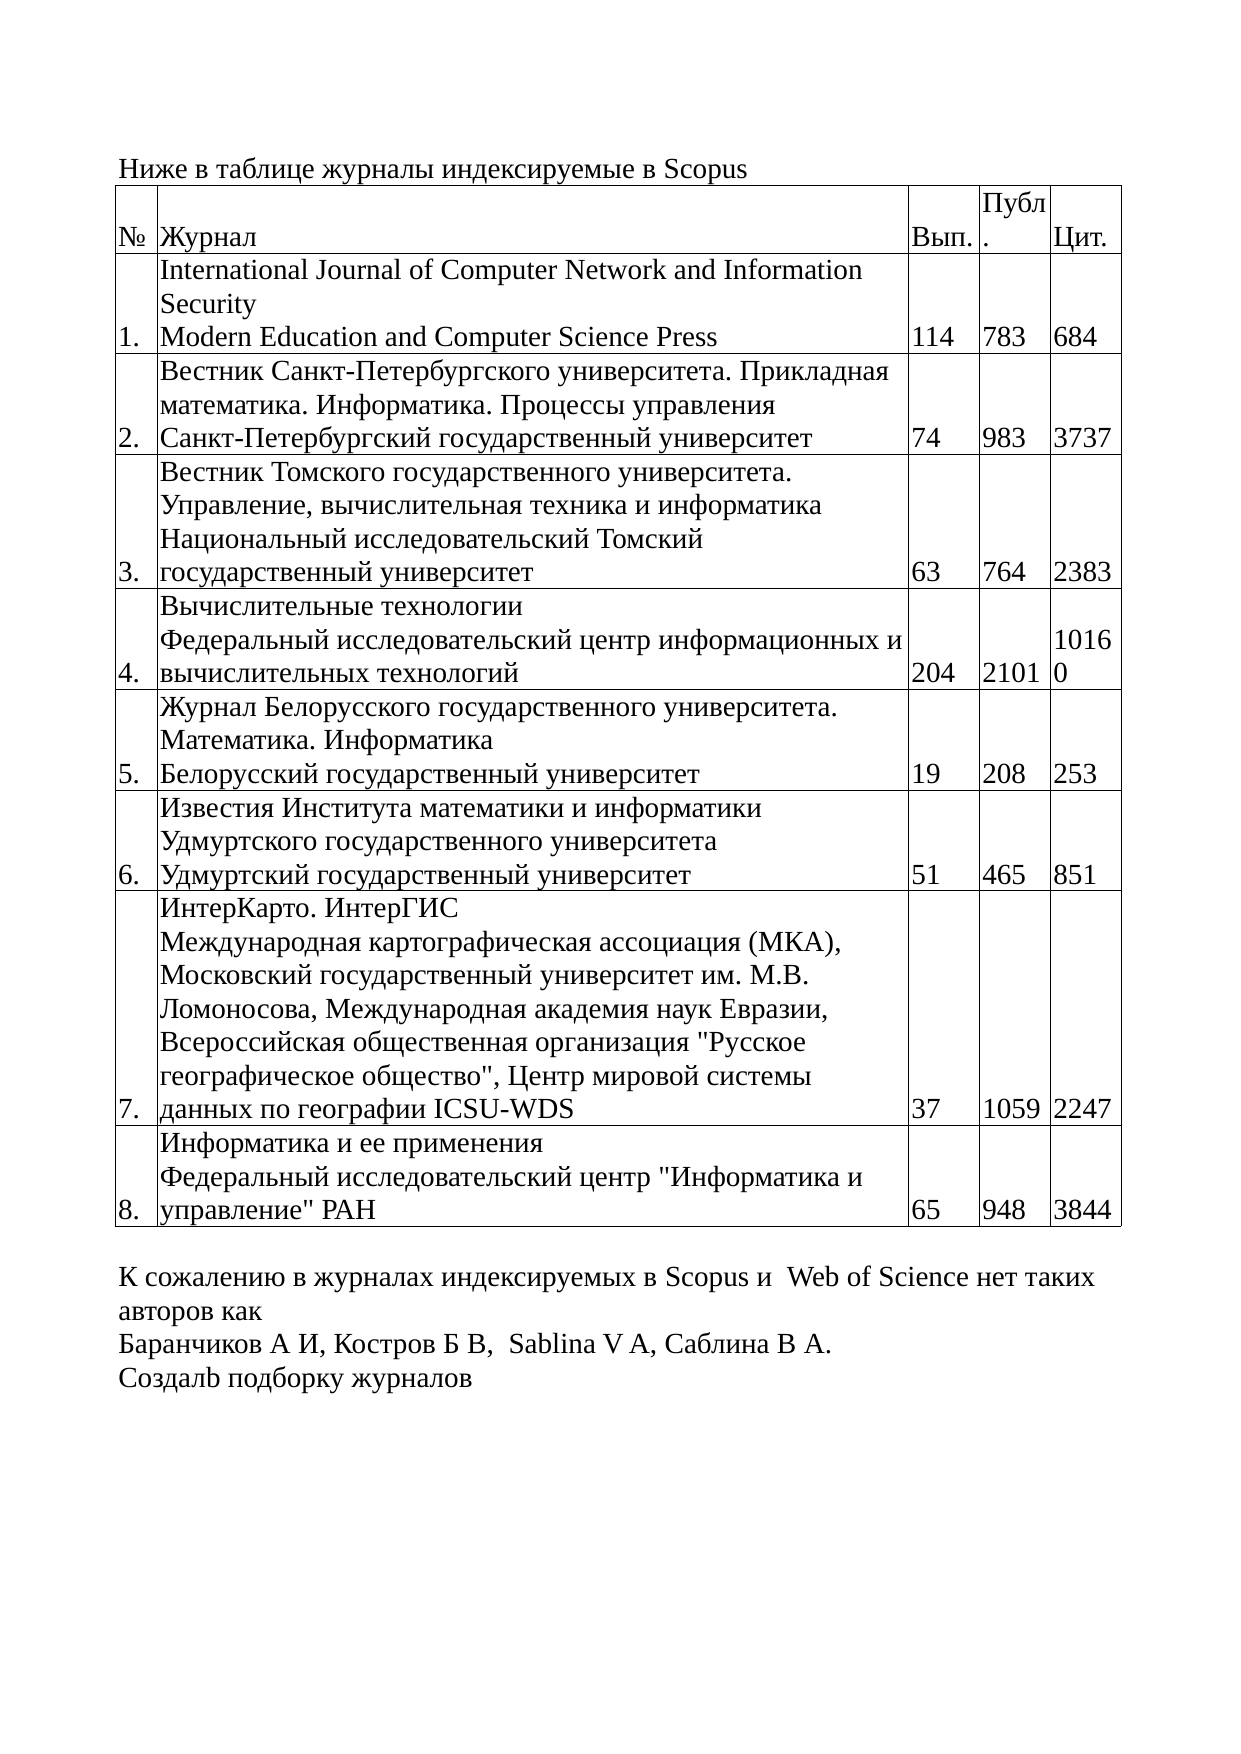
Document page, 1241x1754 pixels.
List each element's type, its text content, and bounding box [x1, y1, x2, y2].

table_header Вып. [909, 186, 979, 252]
table_cell 983 [980, 354, 1050, 454]
table_cell 10160 [1051, 589, 1121, 689]
table_cell 465 [980, 791, 1050, 890]
table_cell 764 [980, 455, 1050, 588]
table_cell 2247 [1051, 891, 1121, 1125]
text Баранчиков А И, Костров Б В, Sablina V A, Саблина В А. [118, 1327, 1122, 1360]
table_cell 3737 [1051, 354, 1121, 454]
table_cell 3. [116, 455, 157, 588]
table_cell 1059 [980, 891, 1050, 1125]
table_cell 3844 [1051, 1126, 1121, 1226]
table_cell Вестник Томского государственного университета. Управление, вычислительная техника и информатика Национальный исследовательский Томский государственный университет [158, 455, 908, 588]
table_cell 7. [116, 891, 157, 1125]
table_header № [116, 186, 157, 252]
table_header Цит. [1051, 186, 1121, 252]
text К сожалению в журналах индексируемых в Scopus и Web of Science нет таких авторов как [118, 1259, 1122, 1327]
table_cell 2383 [1051, 455, 1121, 588]
table_cell 74 [909, 354, 979, 454]
table_header Журнал [158, 186, 908, 252]
table_cell Журнал Белорусского государственного университета. Математика. Информатика Белорусский государственный университет [158, 690, 908, 789]
table_cell International Journal of Computer Network and Information Security Modern Education and Computer Science Press [158, 254, 908, 353]
table_cell 208 [980, 690, 1050, 789]
table_cell Известия Института математики и информатики Удмуртского государственного университета Удмуртский государственный университет [158, 791, 908, 890]
table_cell 65 [909, 1126, 979, 1226]
table_cell 51 [909, 791, 979, 890]
table_cell 114 [909, 254, 979, 353]
table_cell Вестник Санкт-Петербургского университета. Прикладная математика. Информатика. Процессы управления Санкт-Петербургский государственный университет [158, 354, 908, 454]
table_cell 6. [116, 791, 157, 890]
table_cell 19 [909, 690, 979, 789]
table_cell 8. [116, 1126, 157, 1226]
table_cell 37 [909, 891, 979, 1125]
table_cell 2. [116, 354, 157, 454]
table_cell 5. [116, 690, 157, 789]
table_cell 204 [909, 589, 979, 689]
table_cell 1. [116, 254, 157, 353]
table_cell 851 [1051, 791, 1121, 890]
table_header Публ. [980, 186, 1050, 252]
table_cell 2101 [980, 589, 1050, 689]
table_cell 4. [116, 589, 157, 689]
text Ниже в таблице журналы индексируемые в Scopus [118, 152, 1122, 185]
text Создалb подборку журналов [118, 1360, 1122, 1394]
table_cell 948 [980, 1126, 1050, 1226]
table_cell 783 [980, 254, 1050, 353]
table_cell 684 [1051, 254, 1121, 353]
table_cell 253 [1051, 690, 1121, 789]
table_cell Информатика и ее применения Федеральный исследовательский центр "Информатика и управление" РАН [158, 1126, 908, 1226]
table_cell 63 [909, 455, 979, 588]
table_cell ИнтерКарто. ИнтерГИС Международная картографическая ассоциация (МКА), Московский государственный университет им. М.В. Ломоносова, Международная академия наук Евразии, Всероссийская общественная организация "Русское географическое общество", Центр мировой системы данных по географии ICSU-WDS [158, 891, 908, 1125]
table_cell Вычислительные технологии Федеральный исследовательский центр информационных и вычислительных технологий [158, 589, 908, 689]
